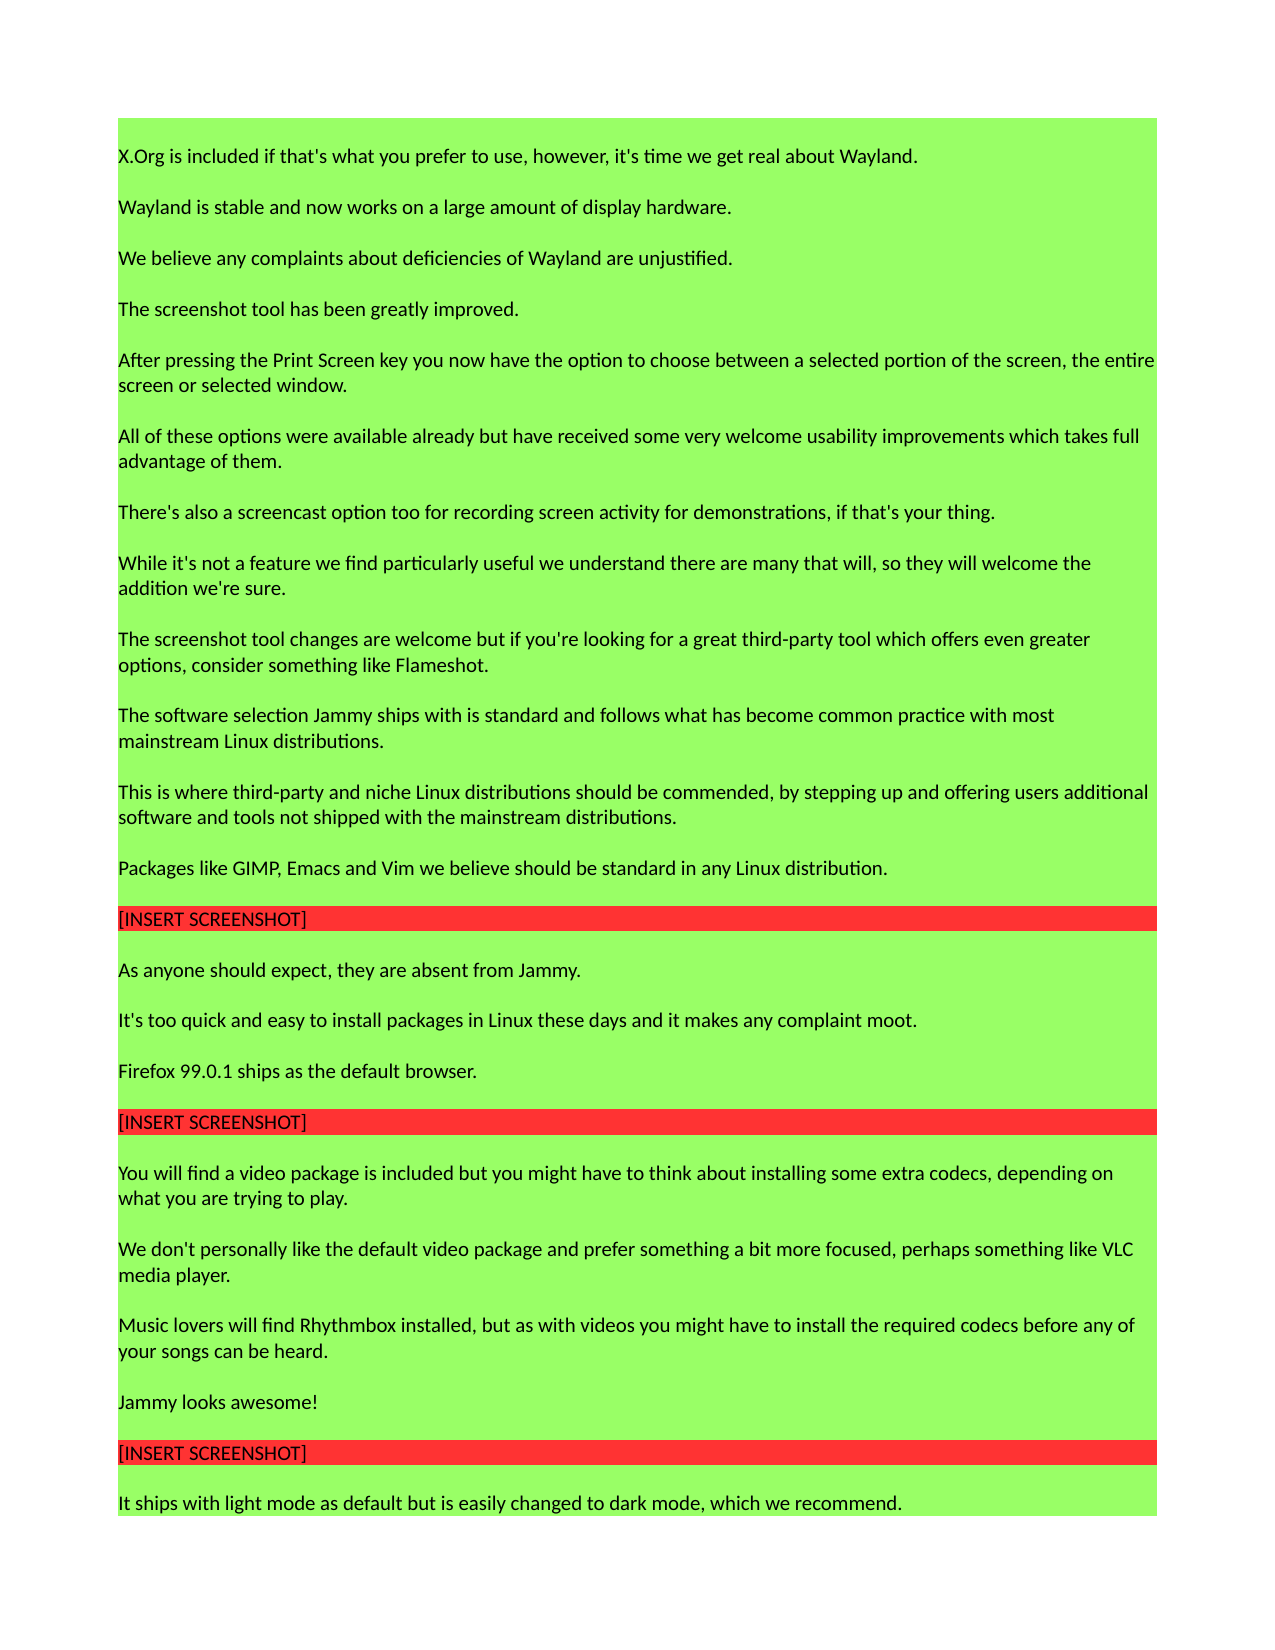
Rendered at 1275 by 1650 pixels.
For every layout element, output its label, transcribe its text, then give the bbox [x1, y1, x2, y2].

text The screenshot tool has been greatly improved. [118, 296, 1157, 321]
text Packages like GIMP, Emacs and Vim we believe should be standard in any Linux distribution. [118, 855, 1157, 881]
text All of these options were available already but have received some very welcome usability improvements which takes full advantage of them. [118, 423, 1157, 474]
text Music lovers will find Rhythmbox installed, but as with videos you might have to install the required codecs before any of your songs can be heard. [118, 1313, 1157, 1363]
text You will find a video package is included but you might have to think about installing some extra codecs, depending on what you are trying to play. [118, 1160, 1157, 1211]
text Jammy looks awesome! [118, 1389, 1157, 1414]
text While it's not a feature we find particularly useful we understand there are many that will, so they will welcome the addition we're sure. [118, 550, 1157, 601]
text Firefox 99.0.1 ships as the default browser. [118, 1058, 1157, 1084]
text Wayland is stable and now works on a large amount of display hardware. [118, 194, 1157, 220]
text [INSERT SCREENSHOT] [118, 906, 1157, 931]
text [INSERT SCREENSHOT] [118, 1440, 1157, 1465]
text There's also a screencast option too for recording screen activity for demonstrations, if that's your thing. [118, 499, 1157, 525]
text The software selection Jammy ships with is standard and follows what has become common practice with most mainstream Linux distributions. [118, 703, 1157, 753]
text The screenshot tool changes are welcome but if you're looking for a great third-party tool which offers even greater options, consider something like Flameshot. [118, 626, 1157, 677]
text X.Org is included if that's what you prefer to use, however, it's time we get real about Wayland. [118, 143, 1157, 169]
text After pressing the Print Screen key you now have the option to choose between a selected portion of the screen, the entire screen or selected window. [118, 347, 1157, 398]
text We believe any complaints about deficiencies of Wayland are unjustified. [118, 245, 1157, 271]
text We don't personally like the default video package and prefer something a bit more focused, perhaps something like VLC media player. [118, 1236, 1157, 1287]
text It ships with light mode as default but is easily changed to dark mode, which we recommend. [118, 1491, 1157, 1516]
text This is where third-party and niche Linux distributions should be commended, by stepping up and offering users additional software and tools not shipped with the mainstream distributions. [118, 779, 1157, 830]
text [INSERT SCREENSHOT] [118, 1109, 1157, 1135]
text As anyone should expect, they are absent from Jammy. [118, 957, 1157, 982]
text It's too quick and easy to install packages in Linux these days and it makes any complaint moot. [118, 1008, 1157, 1033]
